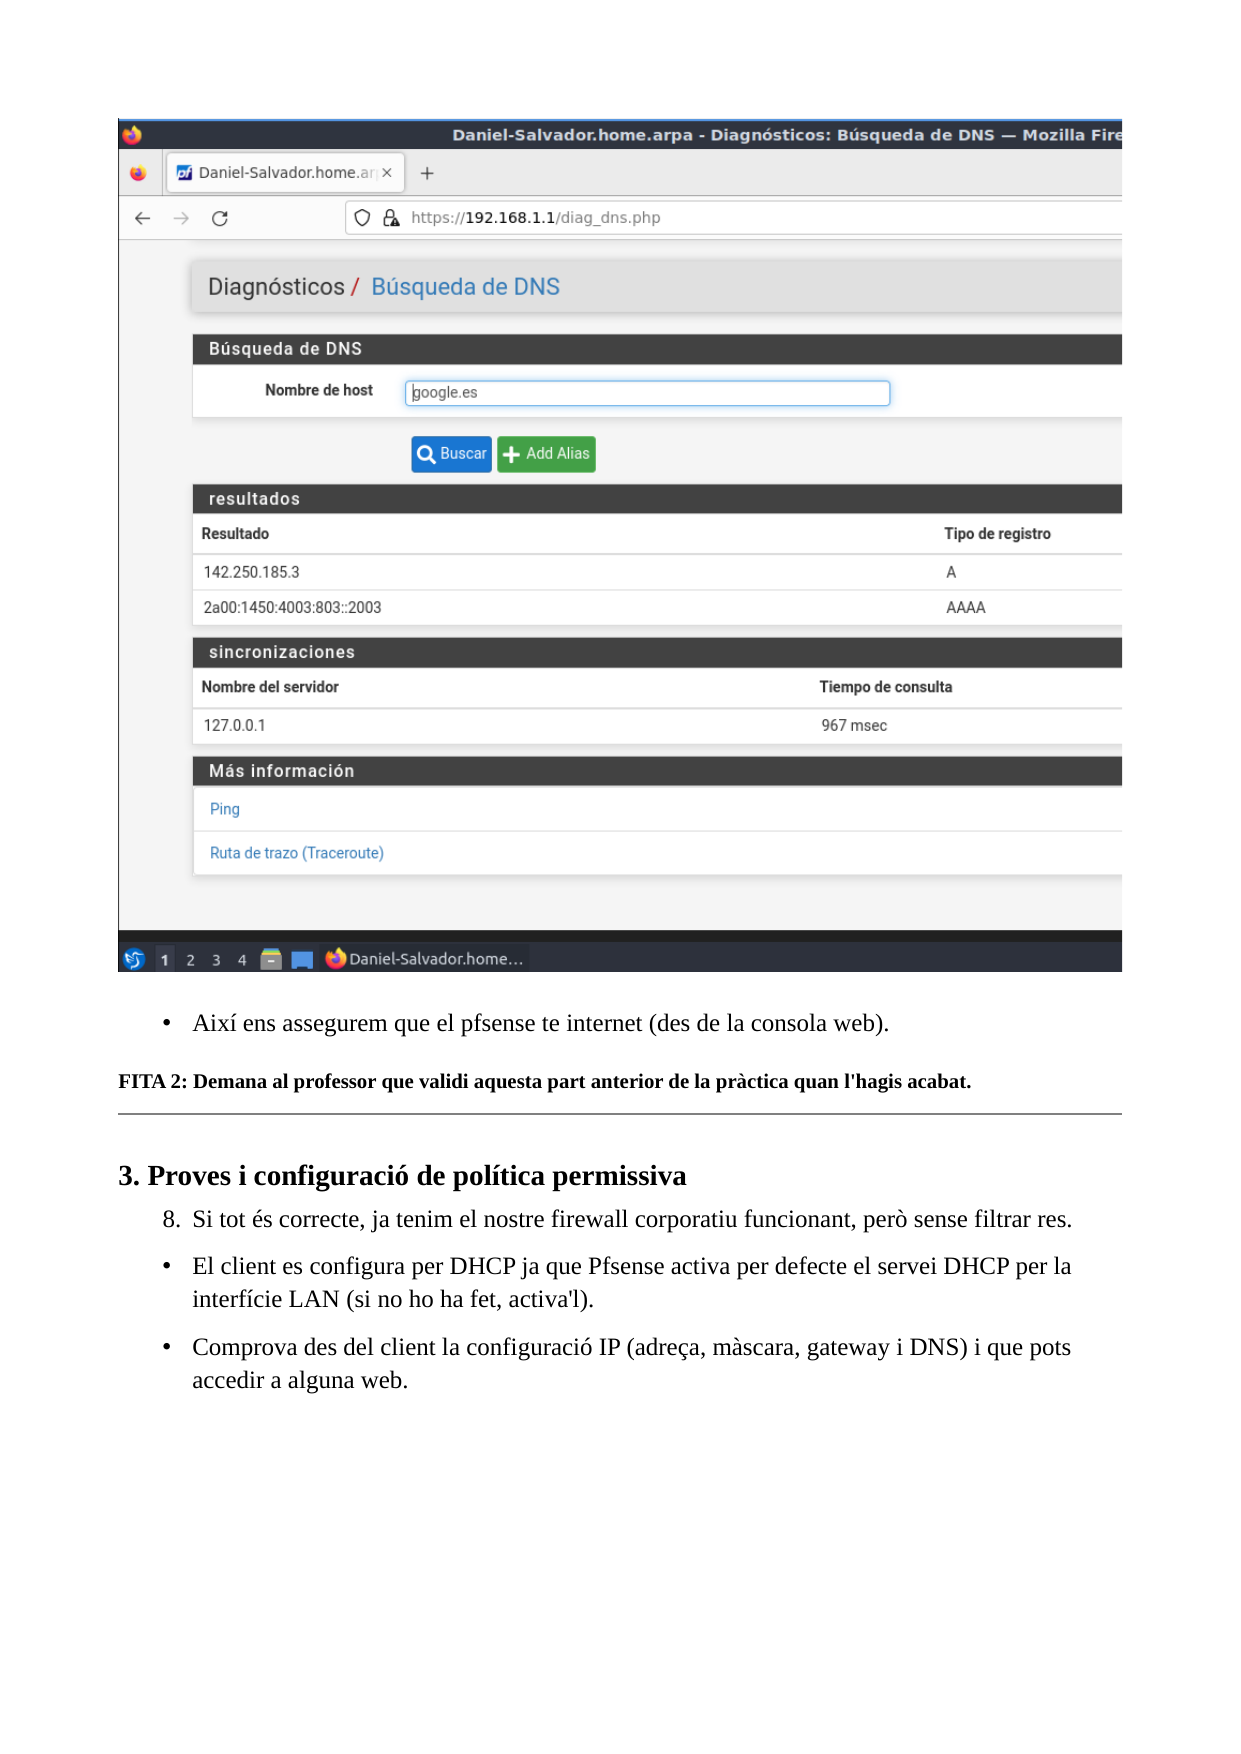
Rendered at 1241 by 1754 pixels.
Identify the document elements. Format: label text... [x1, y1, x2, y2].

list Així ens assegurem que el pfsense te internet (des de la consola web). [162, 1008, 1122, 1037]
picture [118, 118, 1123, 972]
subtitle FITA 2: Demana al professor que validi aquesta part anterior de la pràctica quan l'hagis acabat. [118, 1068, 1122, 1093]
subtitle 3. Proves i configuració de política permissiva [118, 1158, 1122, 1191]
list El client es configura per DHCP ja que Pfsense activa per defecte el servei DHCP per la interfície LAN (si no ho ha fet, activa'l). [162, 1251, 1122, 1313]
list Si tot és correcte, ja tenim el nostre firewall corporatiu funcionant, però sense filtrar res. [162, 1204, 1122, 1232]
list Comprova des del client la configuració IP (adreça, màscara, gateway i DNS) i que pots accedir a alguna web. [162, 1332, 1122, 1394]
